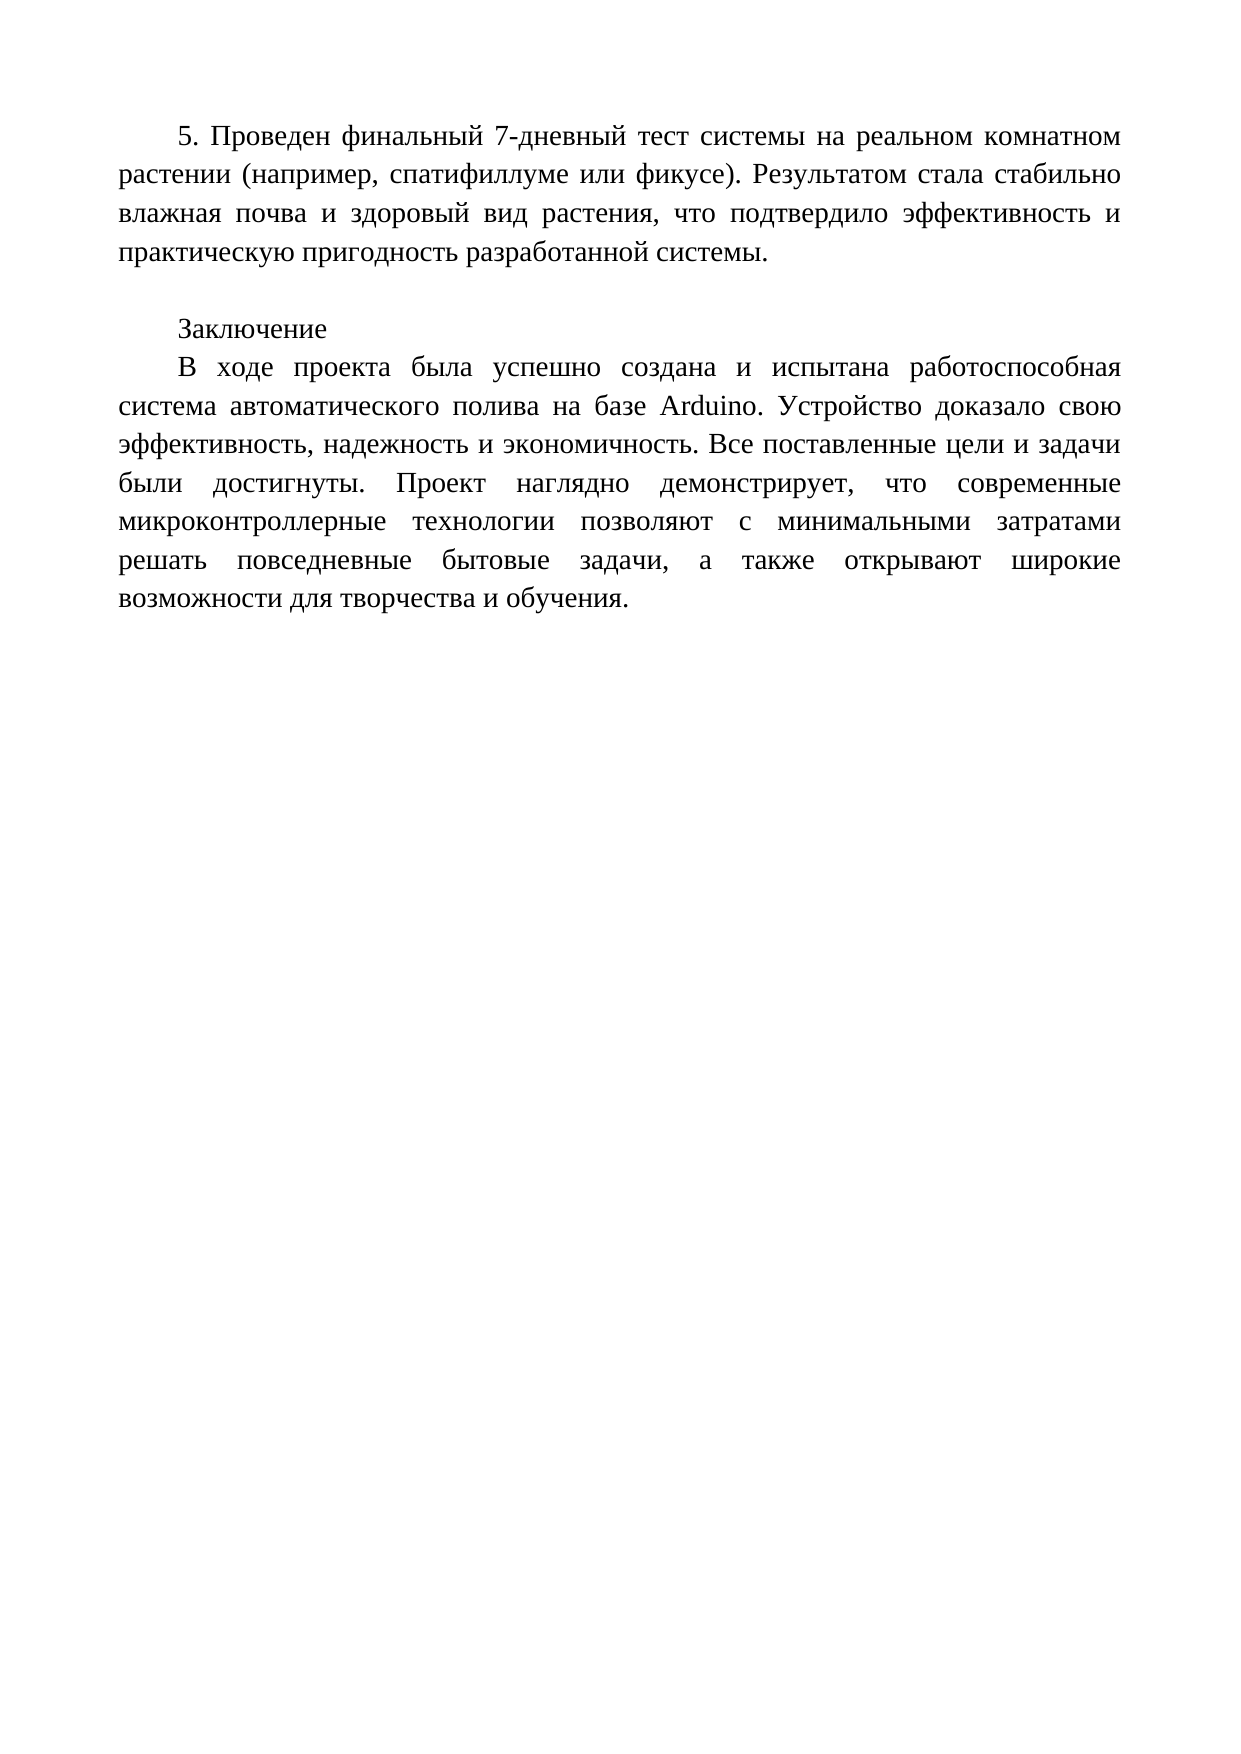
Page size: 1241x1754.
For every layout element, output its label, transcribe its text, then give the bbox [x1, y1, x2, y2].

text 5. Проведен финальный 7-дневный тест системы на реальном комнатном растении (например, спатифиллуме или фикусе). Результатом стала стабильно влажная почва и здоровый вид растения, что подтвердило эффективность и практическую пригодность разработанной системы. [118, 118, 1122, 267]
text Заключение [118, 311, 1122, 344]
text В ходе проекта была успешно создана и испытана работоспособная система автоматического полива на базе Arduino. Устройство доказало свою эффективность, надежность и экономичность. Все поставленные цели и задачи были достигнуты. Проект наглядно демонстрирует, что современные микроконтроллерные технологии позволяют с минимальными затратами решать повседневные бытовые задачи, а также открывают широкие возможности для творчества и обучения. [118, 349, 1122, 614]
